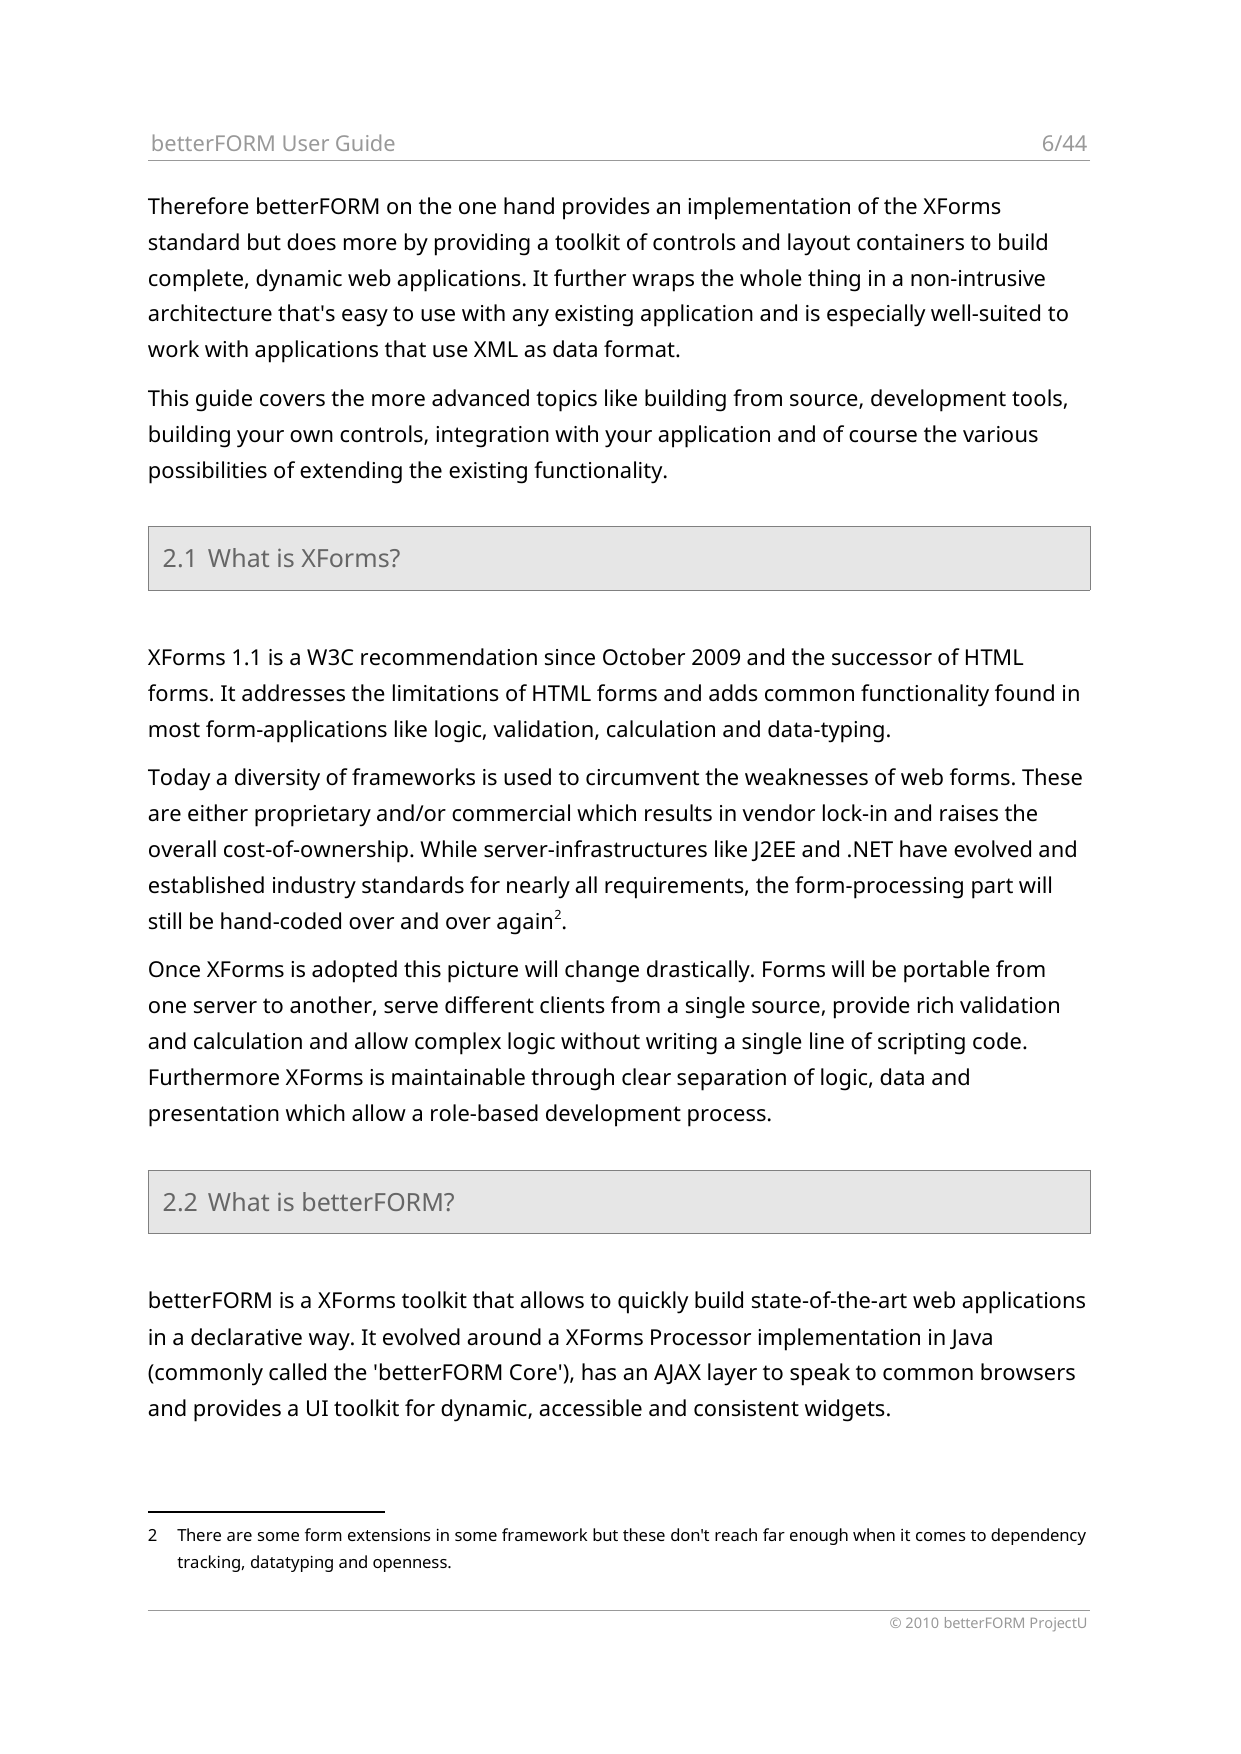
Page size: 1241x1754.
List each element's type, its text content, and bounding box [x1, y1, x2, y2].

text There are some form extensions in some framework but these don't reach far enough when it comes to dependency tracking, datatyping and openness. [148, 1524, 1093, 1574]
text Once XForms is adopted this picture will change drastically. Forms will be portable from one server to another, serve different clients from a single source, provide rich validation and calculation and allow complex logic without writing a single line of scripting code. Furthermore XForms is maintainable through clear separation of logic, data and presentation which allow a role-based development process. [148, 954, 1090, 1128]
subtitle What is XForms? [149, 527, 1090, 590]
text Today a diversity of frameworks is used to circumvent the weaknesses of web forms. These are either proprietary and/or commercial which results in vendor lock-in and raises the overall cost-of-ownership. While server-infrastructures like J2EE and .NET have evolved and established industry standards for nearly all requirements, the form-processing part will still be hand-coded over and over again. [148, 762, 1090, 936]
text Therefore betterFORM on the one hand provides an implementation of the XForms standard but does more by providing a toolkit of controls and layout containers to build complete, dynamic web applications. It further wraps the whole thing in a non-intrusive architecture that's easy to use with any existing application and is especially well-suited to work with applications that use XML as data format. [148, 191, 1090, 364]
subtitle What is betterFORM? [149, 1171, 1090, 1233]
text XForms 1.1 is a W3C recommendation since October 2009 and the successor of HTML forms. It addresses the limitations of HTML forms and adds common functionality found in most form-applications like logic, validation, calculation and data-typing. [148, 642, 1090, 744]
text This guide covers the more advanced topics like building from source, development tools, building your own controls, integration with your application and of course the various possibilities of extending the existing functionality. [148, 383, 1090, 484]
text betterFORM is a XForms toolkit that allows to quickly build state-of-the-art web applications in a declarative way. It evolved around a XForms Processor implementation in Java (commonly called the 'betterFORM Core'), has an AJAX layer to speak to common browsers and provides a UI toolkit for dynamic, accessible and consistent widgets. [148, 1285, 1090, 1423]
